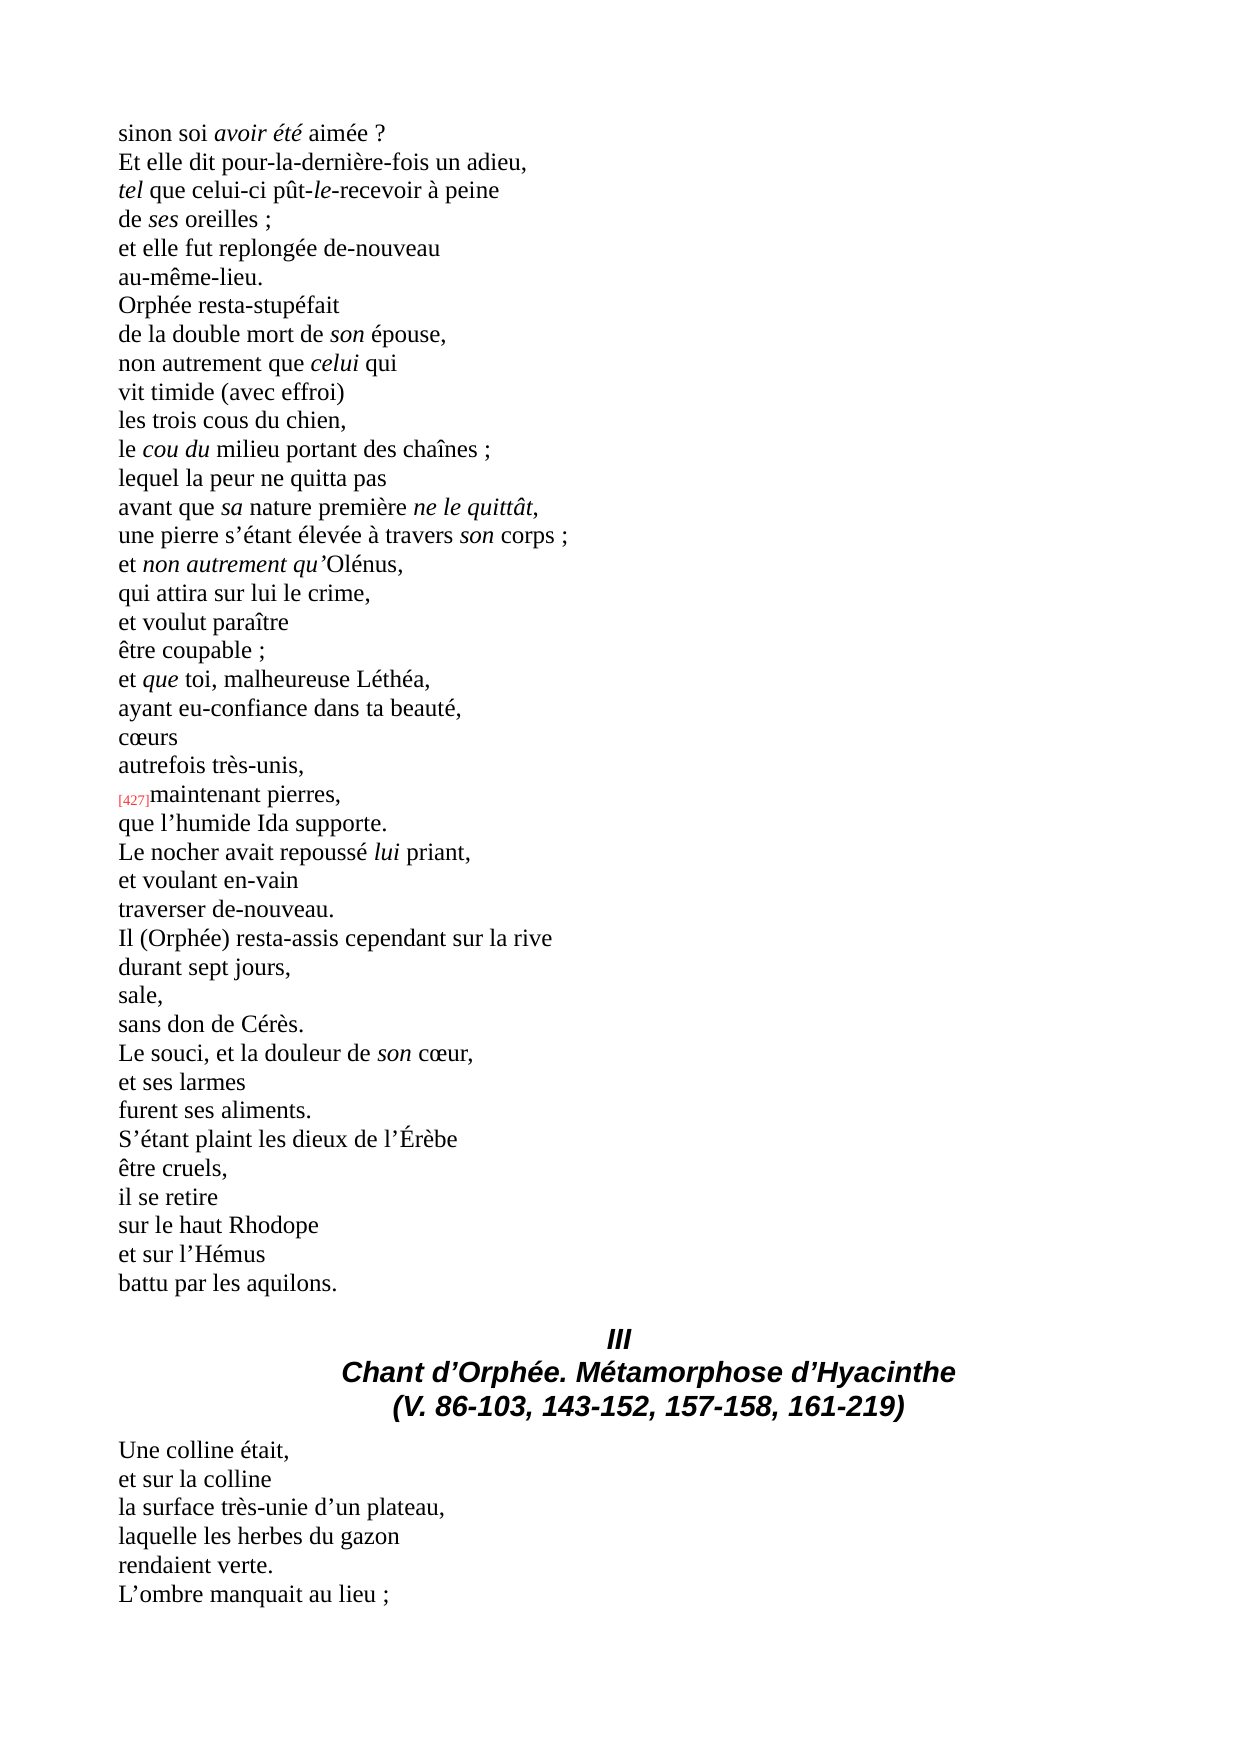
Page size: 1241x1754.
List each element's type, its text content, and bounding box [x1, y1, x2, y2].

text [427]maintenant pierres, [118, 779, 1122, 808]
text sans don de Cérès. [118, 1009, 1122, 1038]
text furent ses aliments. [118, 1096, 1122, 1124]
text au-même-lieu. [118, 262, 1122, 291]
text laquelle les herbes du gazon [118, 1521, 1122, 1550]
text durant sept jours, [118, 952, 1122, 981]
text S’étant plaint les dieux de l’Érèbe [118, 1124, 1122, 1153]
text être cruels, [118, 1153, 1122, 1182]
text qui attira sur lui le crime, [118, 578, 1122, 607]
text de la double mort de son épouse, [118, 319, 1122, 348]
text et sur la colline [118, 1464, 1122, 1492]
text le cou du milieu portant des chaînes ; [118, 434, 1122, 463]
text vit timide (avec effroi) [118, 377, 1122, 406]
text Orphée resta-stupéfait [118, 291, 1122, 319]
text et sur l’Hémus [118, 1239, 1122, 1268]
text de ses oreilles ; [118, 204, 1122, 233]
text et voulut paraître [118, 607, 1122, 636]
text cœurs [118, 722, 1122, 751]
text tel que celui-ci pût-le-recevoir à peine [118, 176, 1122, 204]
text Le souci, et la douleur de son cœur, [118, 1038, 1122, 1067]
text et non autrement qu’Olénus, [118, 549, 1122, 578]
text traverser de-nouveau. [118, 894, 1122, 923]
text rendaient verte. [118, 1550, 1122, 1579]
text et elle fut replongée de-nouveau [118, 233, 1122, 262]
text sur le haut Rhodope [118, 1211, 1122, 1239]
text la surface très-unie d’un plateau, [118, 1492, 1122, 1521]
text que l’humide Ida supporte. [118, 808, 1122, 837]
text il se retire [118, 1182, 1122, 1211]
text avant que sa nature première ne le quittât, [118, 492, 1122, 521]
subtitle III Chant d’Orphée. Métamorphose d’Hyacinthe (V. 86-103, 143-152, 157-158, 161-219) [118, 1322, 1122, 1422]
text L’ombre manquait au lieu ; [118, 1579, 1122, 1607]
text Et elle dit pour-la-dernière-fois un adieu, [118, 147, 1122, 176]
text Il (Orphée) resta-assis cependant sur la rive [118, 923, 1122, 952]
text et voulant en-vain [118, 866, 1122, 894]
text battu par les aquilons. [118, 1268, 1122, 1297]
text Le nocher avait repoussé lui priant, [118, 837, 1122, 866]
text lequel la peur ne quitta pas [118, 463, 1122, 492]
text Une colline était, [118, 1435, 1122, 1464]
text ayant eu-confiance dans ta beauté, [118, 693, 1122, 722]
text et que toi, malheureuse Léthéa, [118, 664, 1122, 693]
text les trois cous du chien, [118, 406, 1122, 434]
text et ses larmes [118, 1067, 1122, 1096]
text autrefois très-unis, [118, 751, 1122, 779]
text une pierre s’étant élevée à travers son corps ; [118, 521, 1122, 549]
text sale, [118, 981, 1122, 1009]
text non autrement que celui qui [118, 348, 1122, 377]
text sinon soi avoir été aimée ? [118, 118, 1122, 147]
text être coupable ; [118, 636, 1122, 664]
